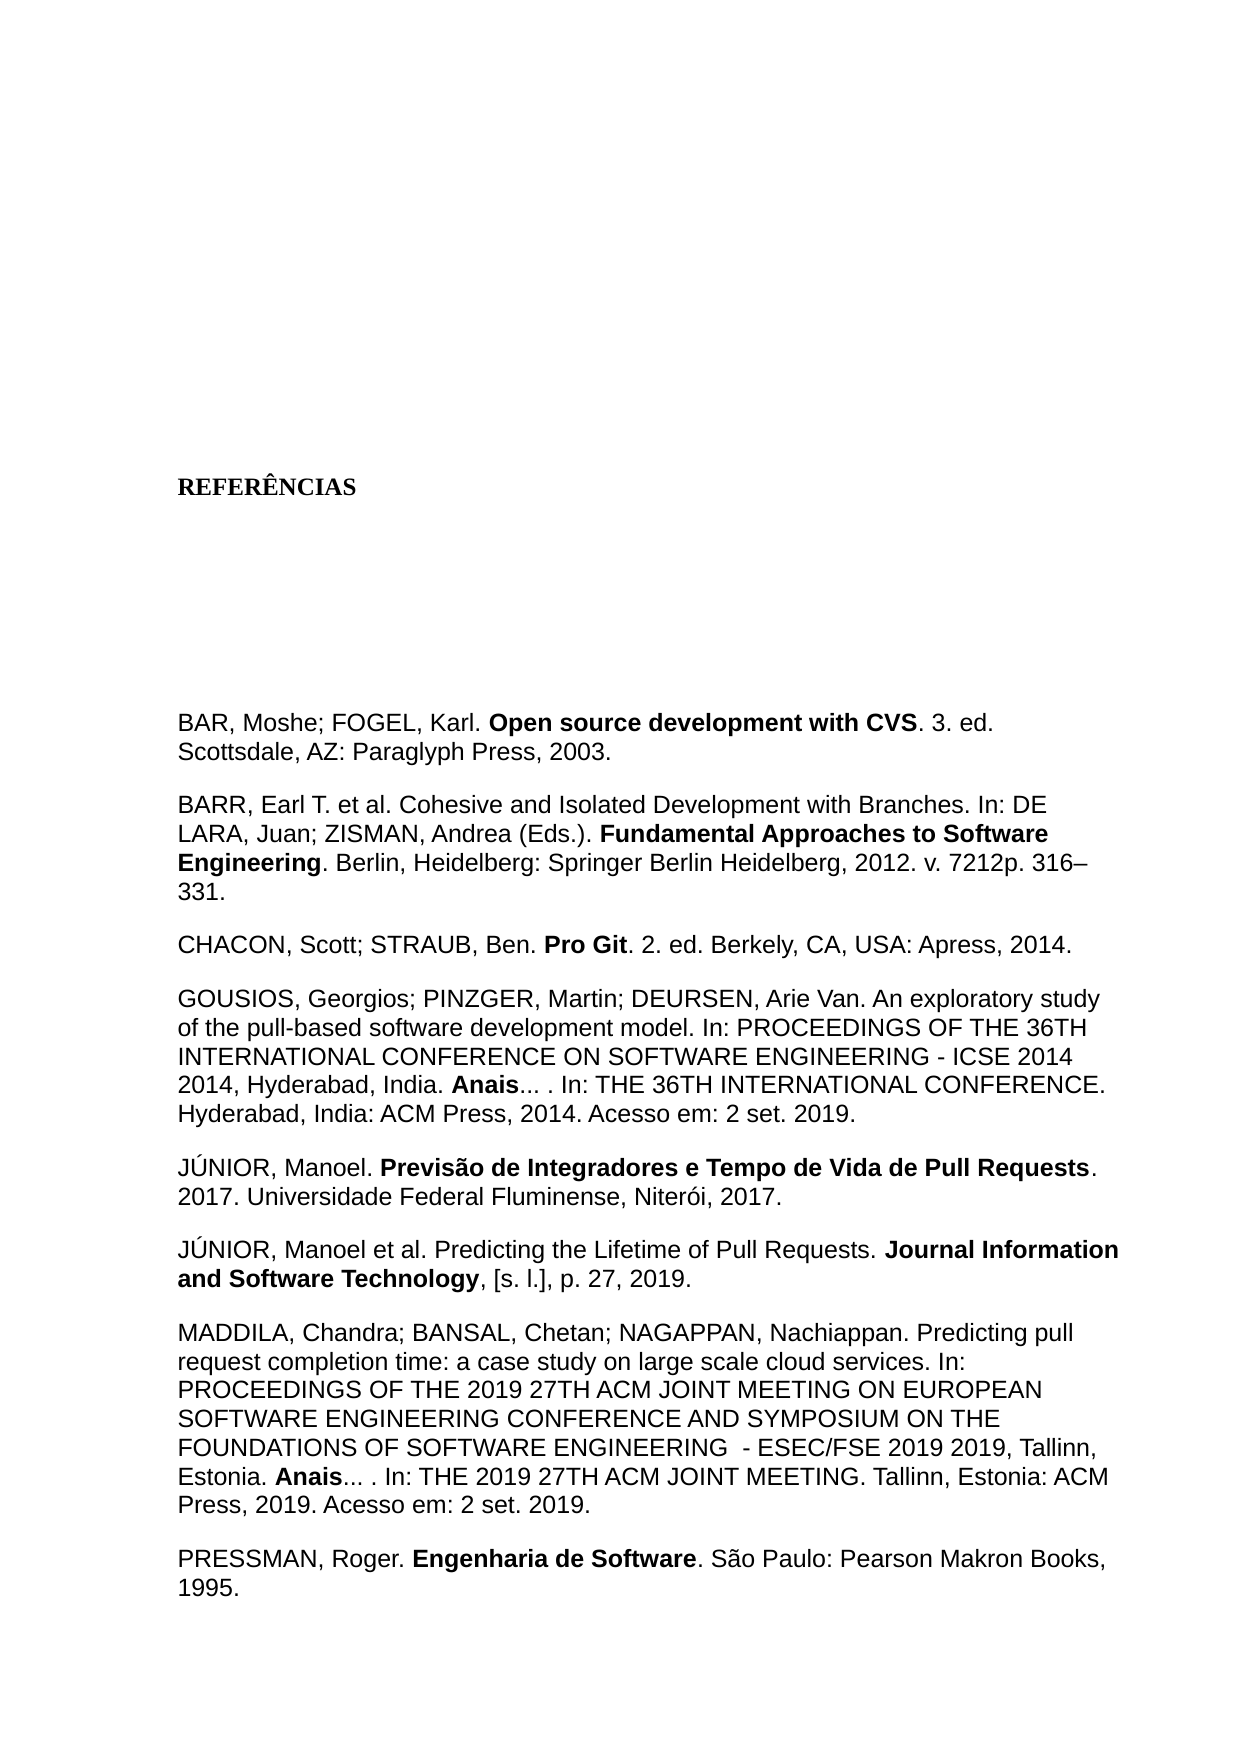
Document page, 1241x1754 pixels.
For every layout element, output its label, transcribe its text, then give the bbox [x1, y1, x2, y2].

text MADDILA, Chandra; BANSAL, Chetan; NAGAPPAN, Nachiappan. Predicting pull request completion time: a case study on large scale cloud services. In: PROCEEDINGS OF THE 2019 27TH ACM JOINT MEETING ON EUROPEAN SOFTWARE ENGINEERING CONFERENCE AND SYMPOSIUM ON THE FOUNDATIONS OF SOFTWARE ENGINEERING - ESEC/FSE 2019 2019, Tallinn, Estonia. Anais... . In: THE 2019 27TH ACM JOINT MEETING. Tallinn, Estonia: ACM Press, 2019. Acesso em: 2 set. 2019. [177, 1318, 1122, 1519]
text referências [177, 472, 1122, 501]
text PRESSMAN, Roger. Engenharia de Software. São Paulo: Pearson Makron Books, 1995. [177, 1544, 1122, 1602]
text BARR, Earl T. et al. Cohesive and Isolated Development with Branches. In: DE LARA, Juan; ZISMAN, Andrea (Eds.). Fundamental Approaches to Software Engineering. Berlin, Heidelberg: Springer Berlin Heidelberg, 2012. v. 7212p. 316–331. [177, 790, 1122, 905]
text GOUSIOS, Georgios; PINZGER, Martin; DEURSEN, Arie Van. An exploratory study of the pull-based software development model. In: PROCEEDINGS OF THE 36TH INTERNATIONAL CONFERENCE ON SOFTWARE ENGINEERING - ICSE 2014 2014, Hyderabad, India. Anais... . In: THE 36TH INTERNATIONAL CONFERENCE. Hyderabad, India: ACM Press, 2014. Acesso em: 2 set. 2019. [177, 984, 1122, 1128]
text JÚNIOR, Manoel. Previsão de Integradores e Tempo de Vida de Pull Requests. 2017. Universidade Federal Fluminense, Niterói, 2017. [177, 1153, 1122, 1210]
text BAR, Moshe; FOGEL, Karl. Open source development with CVS. 3. ed. Scottsdale, AZ: Paraglyph Press, 2003. [177, 708, 1122, 765]
text JÚNIOR, Manoel et al. Predicting the Lifetime of Pull Requests. Journal Information and Software Technology, [s. l.], p. 27, 2019. [177, 1235, 1122, 1293]
text CHACON, Scott; STRAUB, Ben. Pro Git. 2. ed. Berkely, CA, USA: Apress, 2014. [177, 930, 1122, 959]
